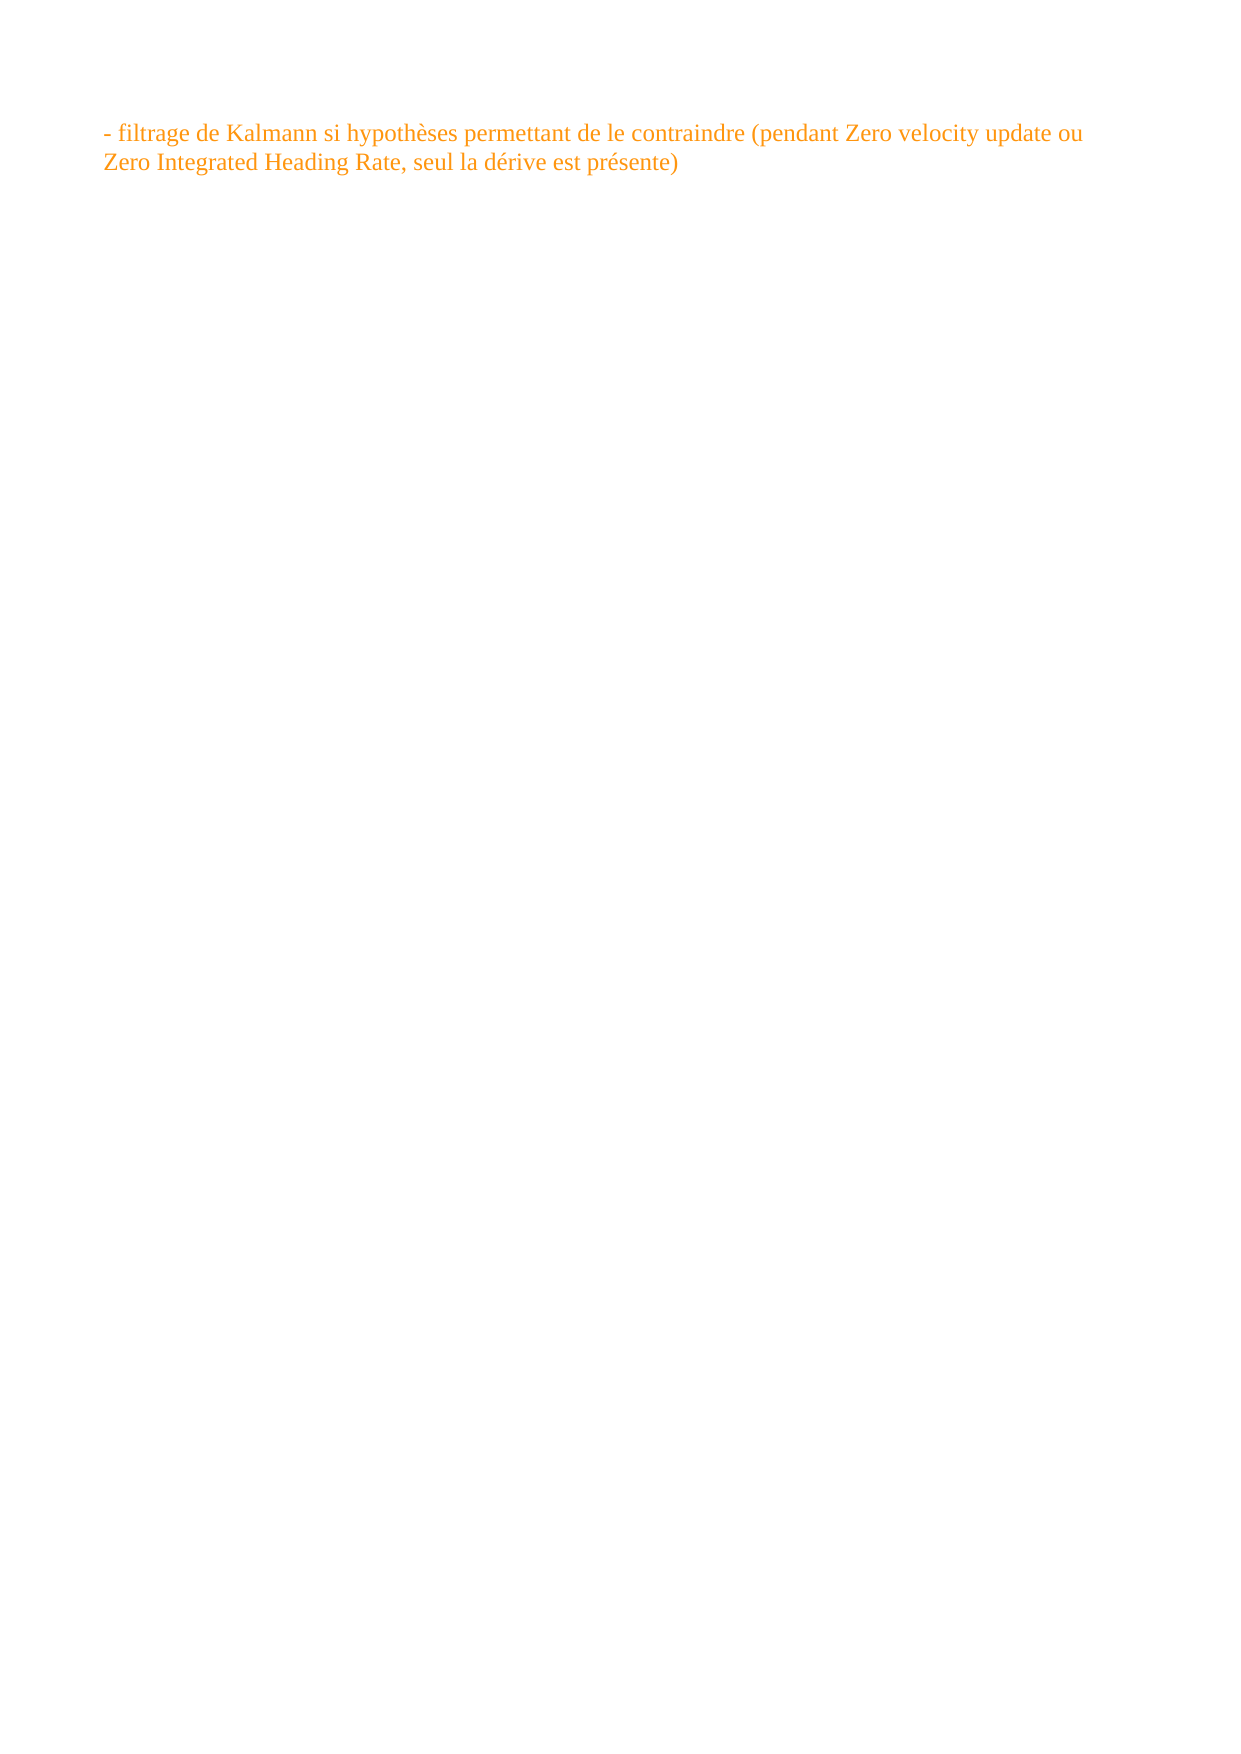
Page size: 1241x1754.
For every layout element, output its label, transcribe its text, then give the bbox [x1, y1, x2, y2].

list - filtrage de Kalmann si hypothèses permettant de le contraindre (pendant Zero velocity update ou Zero Integrated Heading Rate, seul la dérive est présente) [66, 118, 1123, 176]
